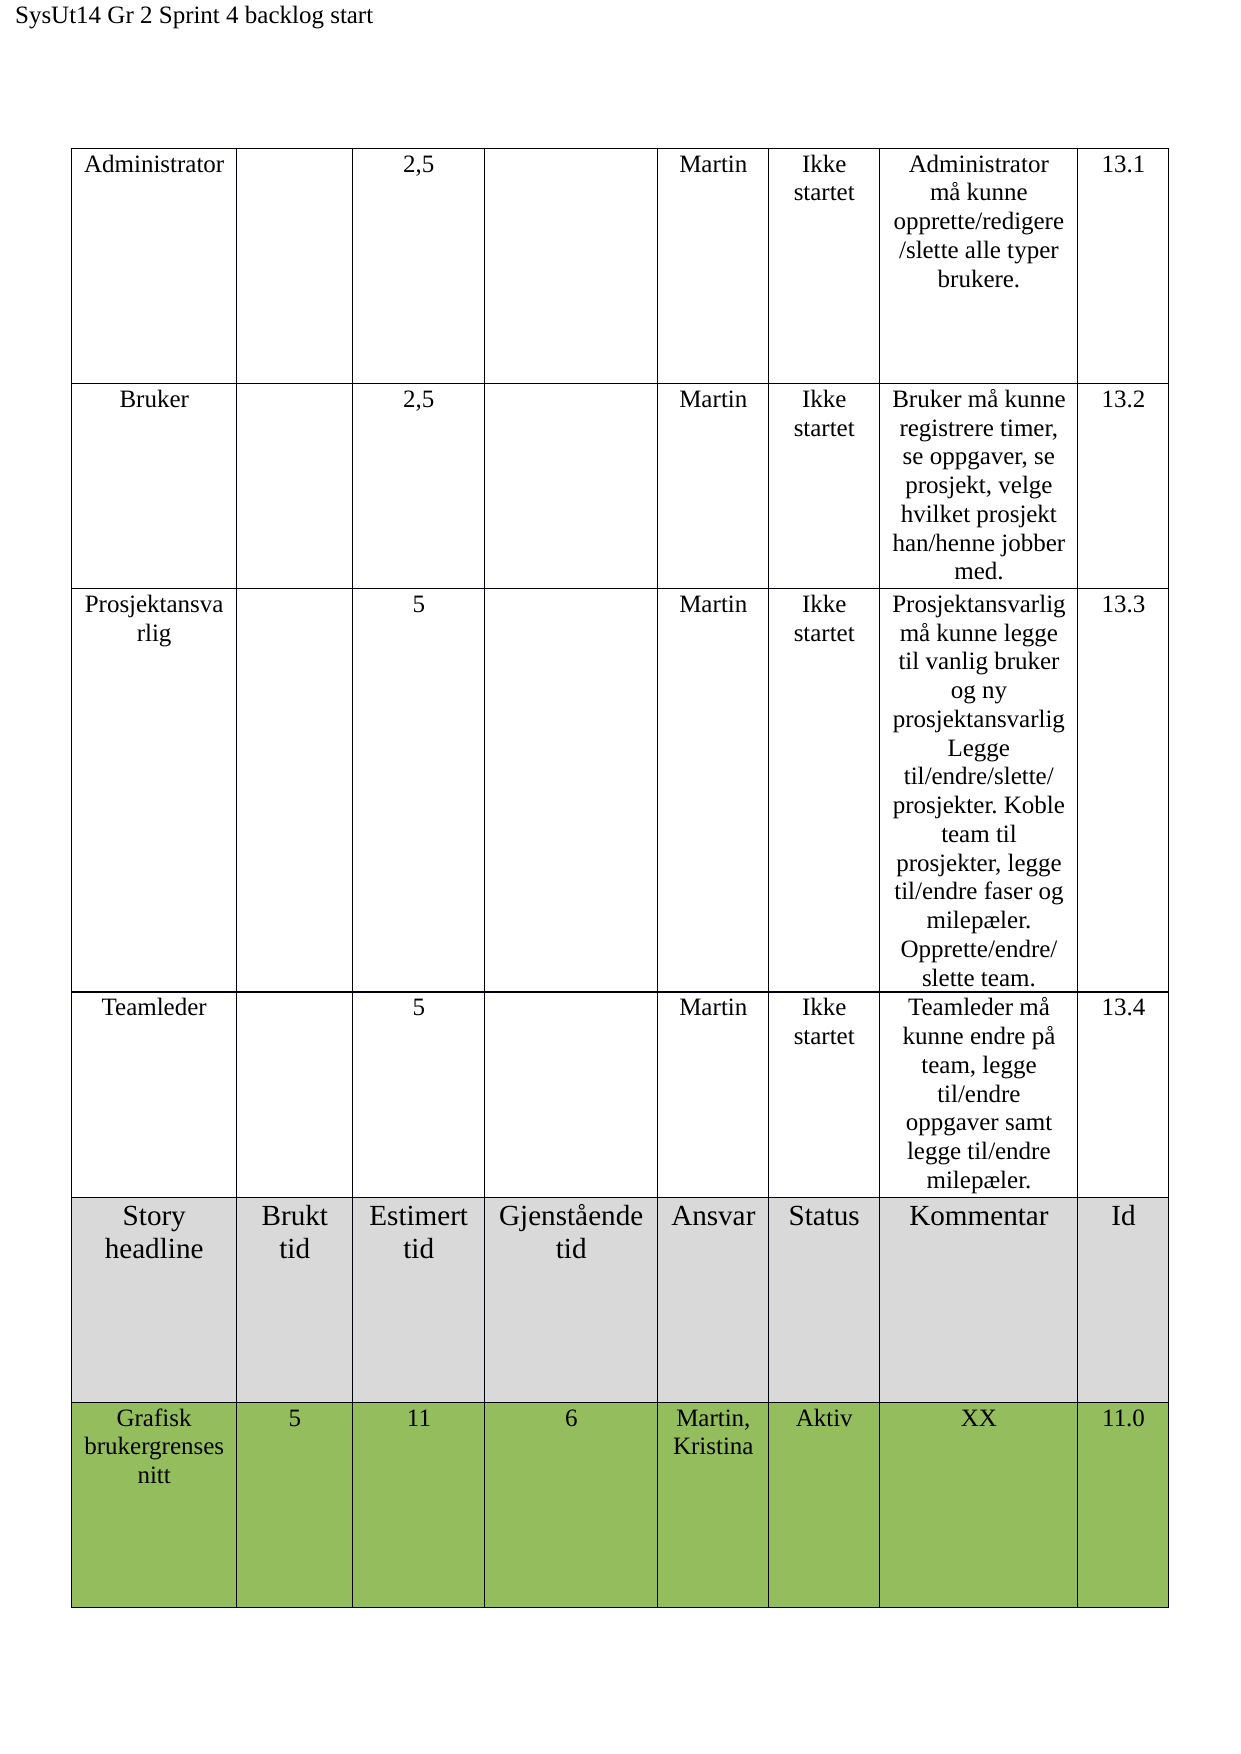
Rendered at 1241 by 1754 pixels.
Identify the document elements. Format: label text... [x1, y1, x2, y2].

table_cell Administrator [72, 149, 236, 383]
table_cell Prosjektansvarlig må kunne legge til vanlig bruker og ny prosjektansvarlig Legge til/endre/slette/ prosjekter. Koble team til prosjekter, legge til/endre faser og milepæler. Opprette/endre/ slette team. [880, 589, 1077, 991]
table_cell XX [880, 1403, 1077, 1607]
table_cell Martin, Kristina [658, 1403, 768, 1607]
table_cell 6 [485, 1403, 657, 1607]
table_cell Martin [658, 384, 768, 588]
table_cell [485, 993, 657, 1197]
table_cell Prosjektansvarlig [72, 589, 236, 991]
table_cell Id [1078, 1198, 1168, 1402]
table_cell Ansvar [658, 1198, 768, 1402]
table_cell Status [769, 1198, 879, 1402]
table_cell Martin [658, 149, 768, 383]
table_cell [237, 993, 352, 1197]
table_cell Estimert tid [353, 1198, 484, 1402]
table_cell 2,5 [353, 384, 484, 588]
table_cell 5 [353, 589, 484, 991]
table_cell Grafisk brukergrensesnitt [72, 1403, 236, 1607]
table_cell 5 [353, 993, 484, 1197]
table_cell 11.0 [1078, 1403, 1168, 1607]
table_cell 11 [353, 1403, 484, 1607]
table_cell [237, 384, 352, 588]
table_cell Gjenstående tid [485, 1198, 657, 1402]
table_cell 13.4 [1078, 993, 1168, 1197]
table_cell [485, 149, 657, 383]
table_cell Ikke startet [769, 149, 879, 383]
table_cell 13.2 [1078, 384, 1168, 588]
table_cell [237, 149, 352, 383]
table_cell Story headline [72, 1198, 236, 1402]
table_cell Martin [658, 589, 768, 991]
table_cell Aktiv [769, 1403, 879, 1607]
table_cell Ikke startet [769, 384, 879, 588]
table_cell 2,5 [353, 149, 484, 383]
table_cell Brukt tid [237, 1198, 352, 1402]
table_cell [485, 384, 657, 588]
table_cell Martin [658, 993, 768, 1197]
table_cell Bruker må kunne registrere timer, se oppgaver, se prosjekt, velge hvilket prosjekt han/henne jobber med. [880, 384, 1077, 588]
table_cell Kommentar [880, 1198, 1077, 1402]
table_cell Administrator må kunne opprette/redigere/slette alle typer brukere. [880, 149, 1077, 383]
table_cell 13.1 [1078, 149, 1168, 383]
table_cell Teamleder [72, 993, 236, 1197]
table_cell Ikke startet [769, 993, 879, 1197]
table_cell 5 [237, 1403, 352, 1607]
table_cell Bruker [72, 384, 236, 588]
table_cell Ikke startet [769, 589, 879, 991]
table_cell [237, 589, 352, 991]
table_cell 13.3 [1078, 589, 1168, 991]
table_cell Teamleder må kunne endre på team, legge til/endre oppgaver samt legge til/endre milepæler. [880, 993, 1077, 1197]
table_cell [485, 589, 657, 991]
